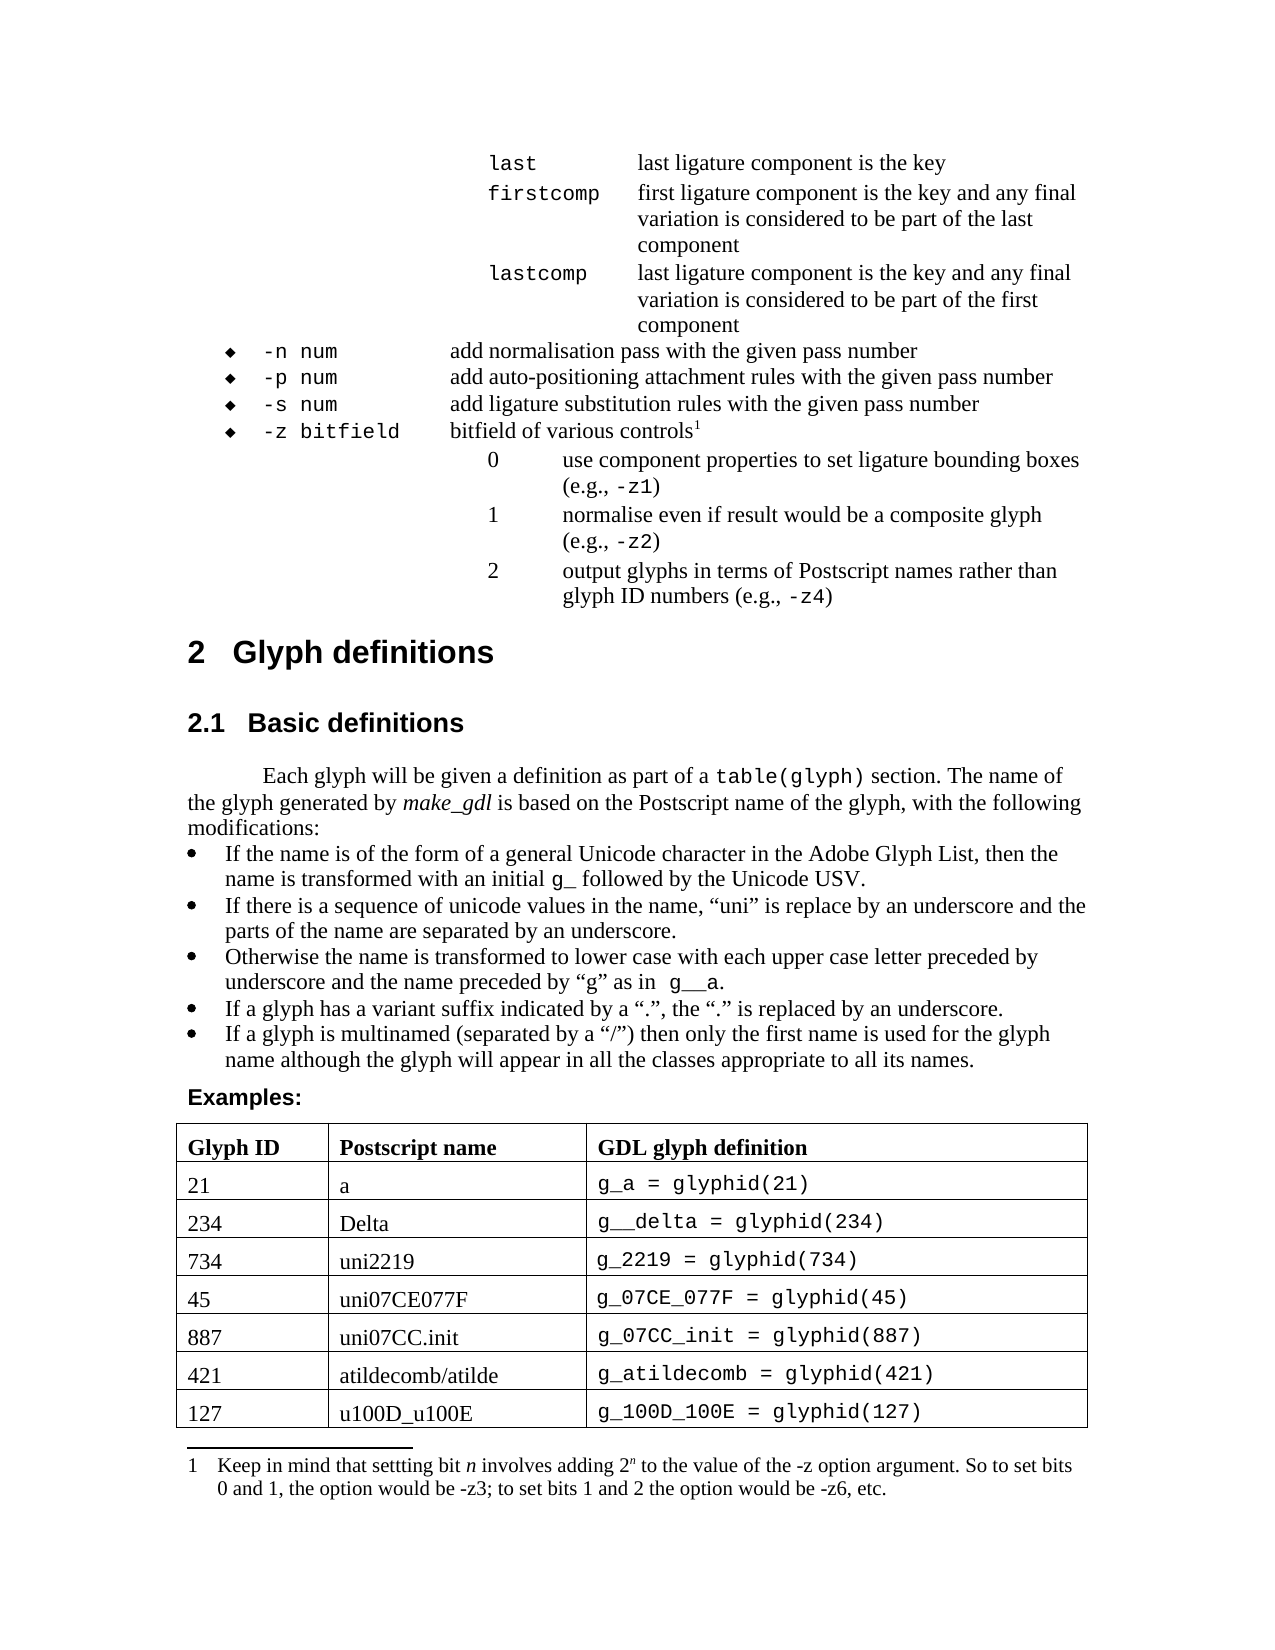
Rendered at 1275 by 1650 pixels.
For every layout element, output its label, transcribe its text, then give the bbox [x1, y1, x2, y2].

list If a glyph has a variant suffix indicated by a “.”, the “.” is replaced by an underscore. [187, 996, 1087, 1021]
table_cell g_07CC_init = glyphid(887) [587, 1314, 1087, 1351]
text last last ligature component is the key [487, 150, 1087, 177]
list -p num add auto-positioning attachment rules with the given pass number [225, 364, 1087, 391]
text 2 output glyphs in terms of Postscript names rather than glyph ID numbers (e.g., -z4) [487, 558, 1087, 610]
table_cell atildecomb/atilde [329, 1352, 586, 1389]
table_cell g_100D_100E = glyphid(127) [587, 1390, 1087, 1427]
text 0 use component properties to set ligature bounding boxes (e.g., -z1) [487, 447, 1087, 499]
table_cell uni2219 [329, 1238, 586, 1275]
table_cell a [329, 1162, 586, 1199]
table_cell u100D_u100E [329, 1390, 586, 1427]
table_cell Delta [329, 1200, 586, 1237]
list Otherwise the name is transformed to lower case with each upper case letter preceded by underscore and the name preceded by “g” as in g__a. [187, 944, 1087, 996]
table_cell g_atildecomb = glyphid(421) [587, 1352, 1087, 1389]
list If there is a sequence of unicode values in the name, “uni” is replace by an underscore and the parts of the name are separated by an underscore. [187, 893, 1087, 944]
table_cell 45 [177, 1276, 328, 1313]
list -s num add ligature substitution rules with the given pass number [225, 391, 1087, 418]
table_cell g_2219 = glyphid(734) [587, 1238, 1087, 1275]
table_cell uni07CE077F [329, 1276, 586, 1313]
table_cell 734 [177, 1238, 328, 1275]
text 1 normalise even if result would be a composite glyph (e.g., -z2) [487, 502, 1087, 554]
text Each glyph will be given a definition as part of a table(glyph) section. The name of the glyph generated by make_gdl is based on the Postscript name of the glyph, with the following modifications: [187, 763, 1087, 841]
text Examples: [187, 1084, 1087, 1110]
text firstcomp first ligature component is the key and any final variation is considered to be part of the last component [487, 180, 1087, 257]
text lastcomp last ligature component is the key and any final variation is considered to be part of the first component [487, 260, 1087, 338]
list -z bitfield bitfield of various controls [225, 418, 1087, 444]
table_cell uni07CC.init [329, 1314, 586, 1351]
table_header Glyph ID [177, 1124, 328, 1161]
table_cell 421 [177, 1352, 328, 1389]
table_header Postscript name [329, 1124, 586, 1161]
table_header GDL glyph definition [587, 1124, 1087, 1161]
table_cell 127 [177, 1390, 328, 1427]
list If the name is of the form of a general Unicode character in the Adobe Glyph List, then the name is transformed with an initial g_ followed by the Unicode USV. [187, 841, 1087, 893]
list If a glyph is multinamed (separated by a “/”) then only the first name is used for the glyph name although the glyph will appear in all the classes appropriate to all its names. [187, 1021, 1087, 1072]
subtitle Basic definitions [187, 708, 1087, 738]
subtitle Glyph definitions [187, 635, 1087, 671]
list Keep in mind that settting bit n involves adding 2n to the value of the -z option argument. So to set bits 0 and 1, the option would be -z3; to set bits 1 and 2 the option would be -z6, etc. [187, 1454, 1087, 1500]
table_cell 21 [177, 1162, 328, 1199]
table_cell g__delta = glyphid(234) [587, 1200, 1087, 1237]
list -n num add normalisation pass with the given pass number [225, 338, 1087, 364]
table_cell g_a = glyphid(21) [587, 1162, 1087, 1199]
table_cell g_07CE_077F = glyphid(45) [587, 1276, 1087, 1313]
table_cell 887 [177, 1314, 328, 1351]
table_cell 234 [177, 1200, 328, 1237]
